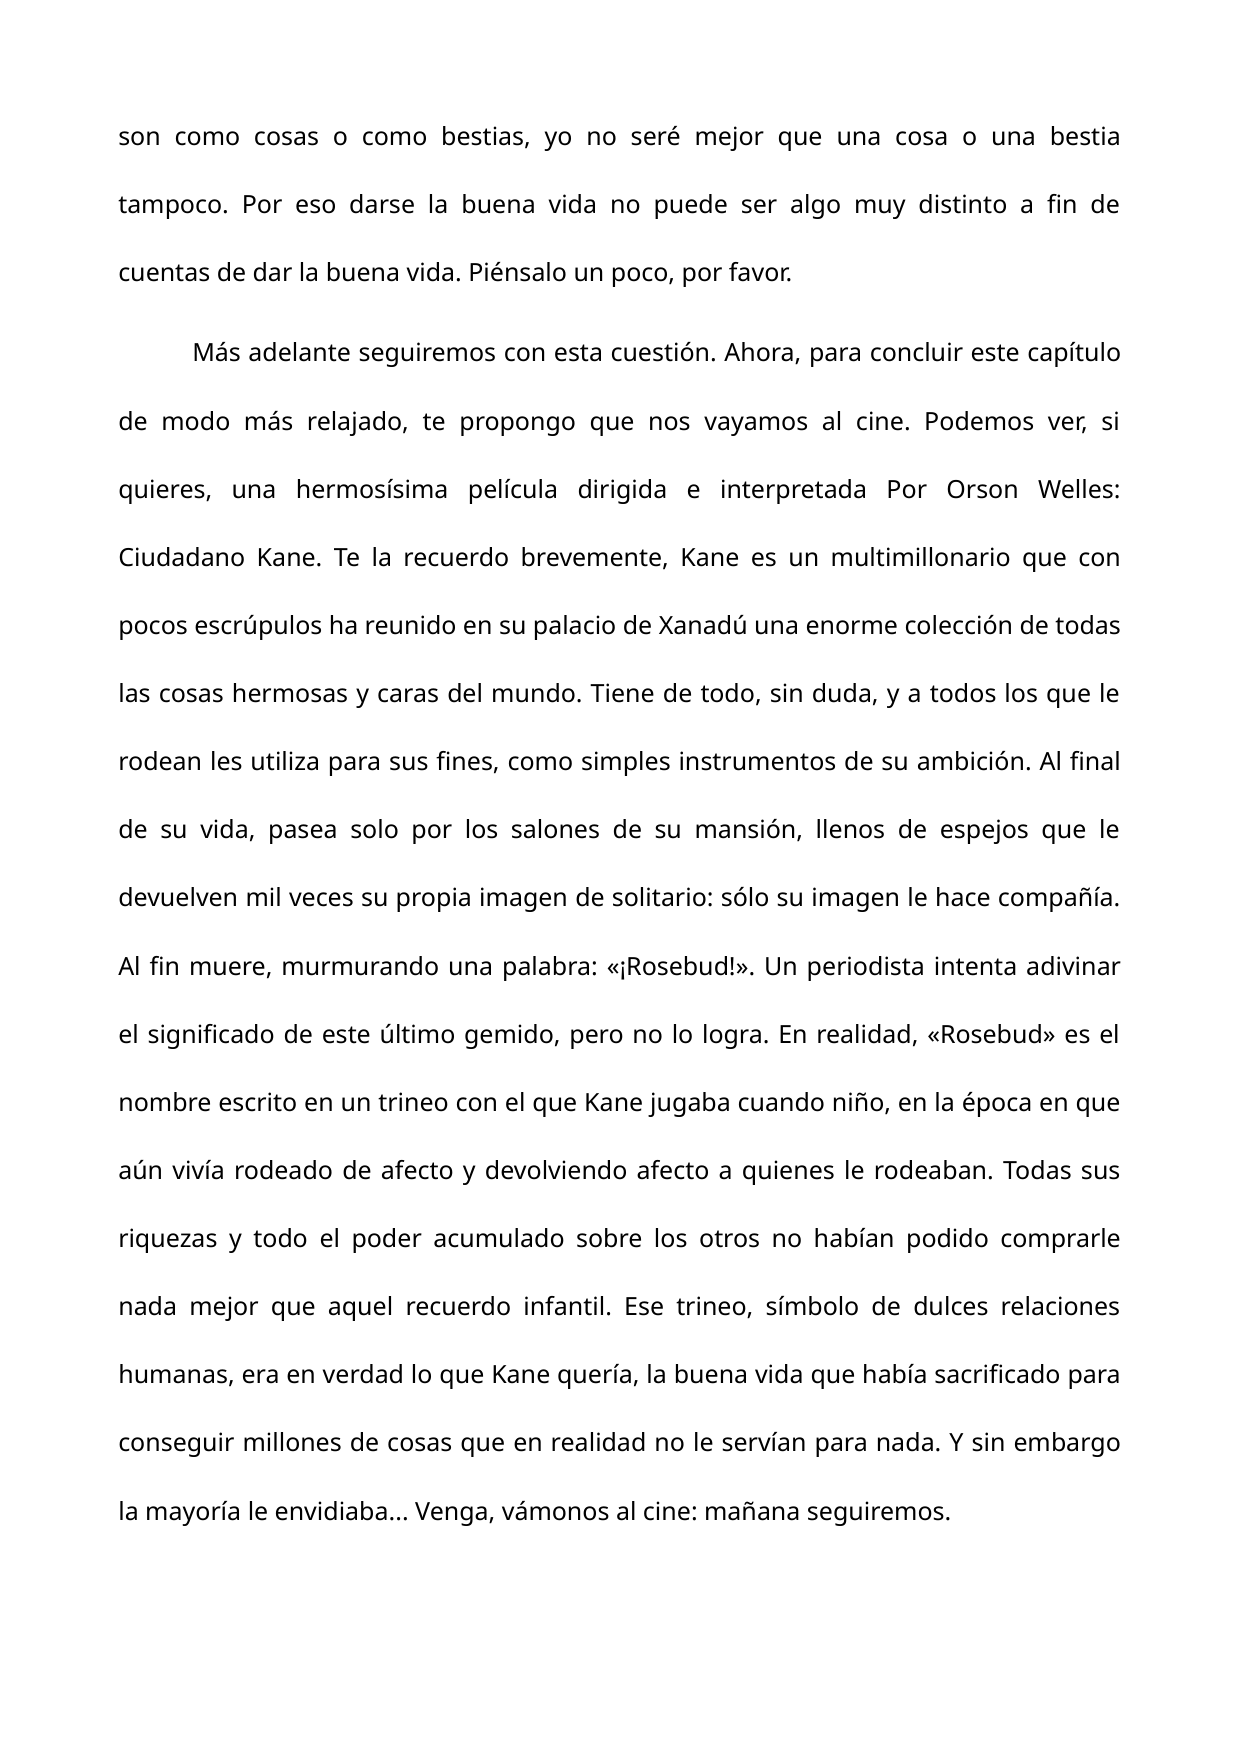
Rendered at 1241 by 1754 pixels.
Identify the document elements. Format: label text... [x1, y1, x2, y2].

text son como cosas o como bestias, yo no seré mejor que una cosa o una bestia tampoco. Por eso darse la buena vida no puede ser algo muy distinto a fin de cuentas de dar la buena vida. Piénsalo un poco, por favor. [118, 118, 1122, 288]
text Más adelante seguiremos con esta cuestión. Ahora, para concluir este capítulo de modo más relajado, te propongo que nos vayamos al cine. Podemos ver, si quieres, una hermosísima película dirigida e interpretada Por Orson Welles: Ciudadano Kane. Te la recuerdo brevemente, Kane es un multimillonario que con pocos escrúpulos ha reunido en su palacio de Xanadú una enorme colección de todas las cosas hermosas y caras del mundo. Tiene de todo, sin duda, y a todos los que le rodean les utiliza para sus fines, como simples instrumentos de su ambición. Al final de su vida, pasea solo por los salones de su mansión, llenos de espejos que le devuelven mil veces su propia imagen de solitario: sólo su imagen le hace compañía. Al fin muere, murmurando una palabra: «¡Rosebud!». Un periodista intenta adivinar el significado de este último gemido, pero no lo logra. En realidad, «Rosebud» es el nombre escrito en un trineo con el que Kane jugaba cuando niño, en la época en que aún vivía rodeado de afecto y devolviendo afecto a quienes le rodeaban. Todas sus riquezas y todo el poder acumulado sobre los otros no habían podido comprarle nada mejor que aquel recuerdo infantil. Ese trineo, símbolo de dulces relaciones humanas, era en verdad lo que Kane quería, la buena vida que había sacrificado para conseguir millones de cosas que en realidad no le servían para nada. Y sin embargo la mayoría le envidiaba... Venga, vámonos al cine: mañana seguiremos. [118, 335, 1122, 1527]
